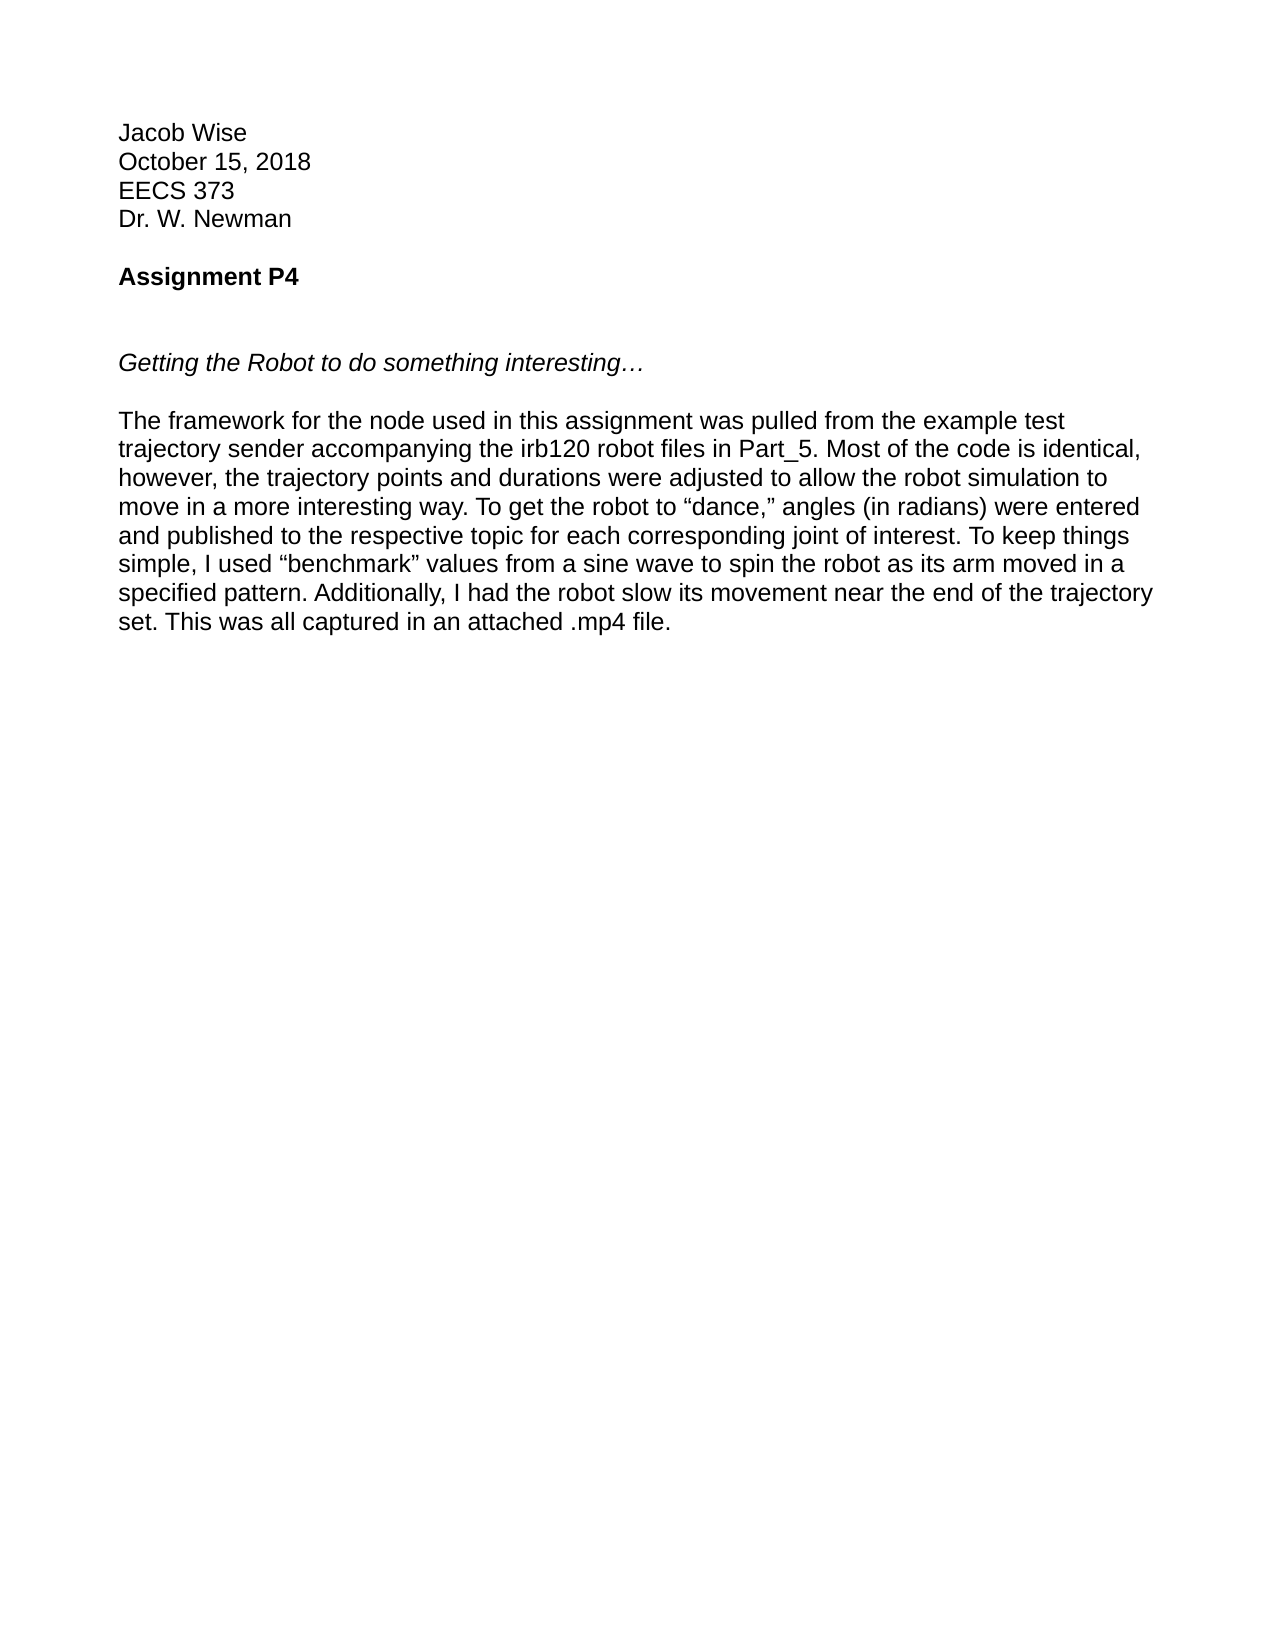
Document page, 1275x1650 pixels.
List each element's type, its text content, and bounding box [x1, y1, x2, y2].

text The framework for the node used in this assignment was pulled from the example test trajectory sender accompanying the irb120 robot files in Part_5. Most of the code is identical, however, the trajectory points and durations were adjusted to allow the robot simulation to move in a more interesting way. To get the robot to “dance,” angles (in radians) were entered and published to the respective topic for each corresponding joint of interest. To keep things simple, I used “benchmark” values from a sine wave to spin the robot as its arm moved in a specified pattern. Additionally, I had the robot slow its movement near the end of the trajectory set. This was all captured in an attached .mp4 file. [118, 406, 1157, 636]
text Dr. W. Newman [118, 204, 1157, 233]
text Getting the Robot to do something interesting… [118, 348, 1157, 377]
text EECS 373 [118, 176, 1157, 204]
text Assignment P4 [118, 262, 1157, 291]
text Jacob Wise [118, 118, 1157, 147]
text October 15, 2018 [118, 147, 1157, 176]
